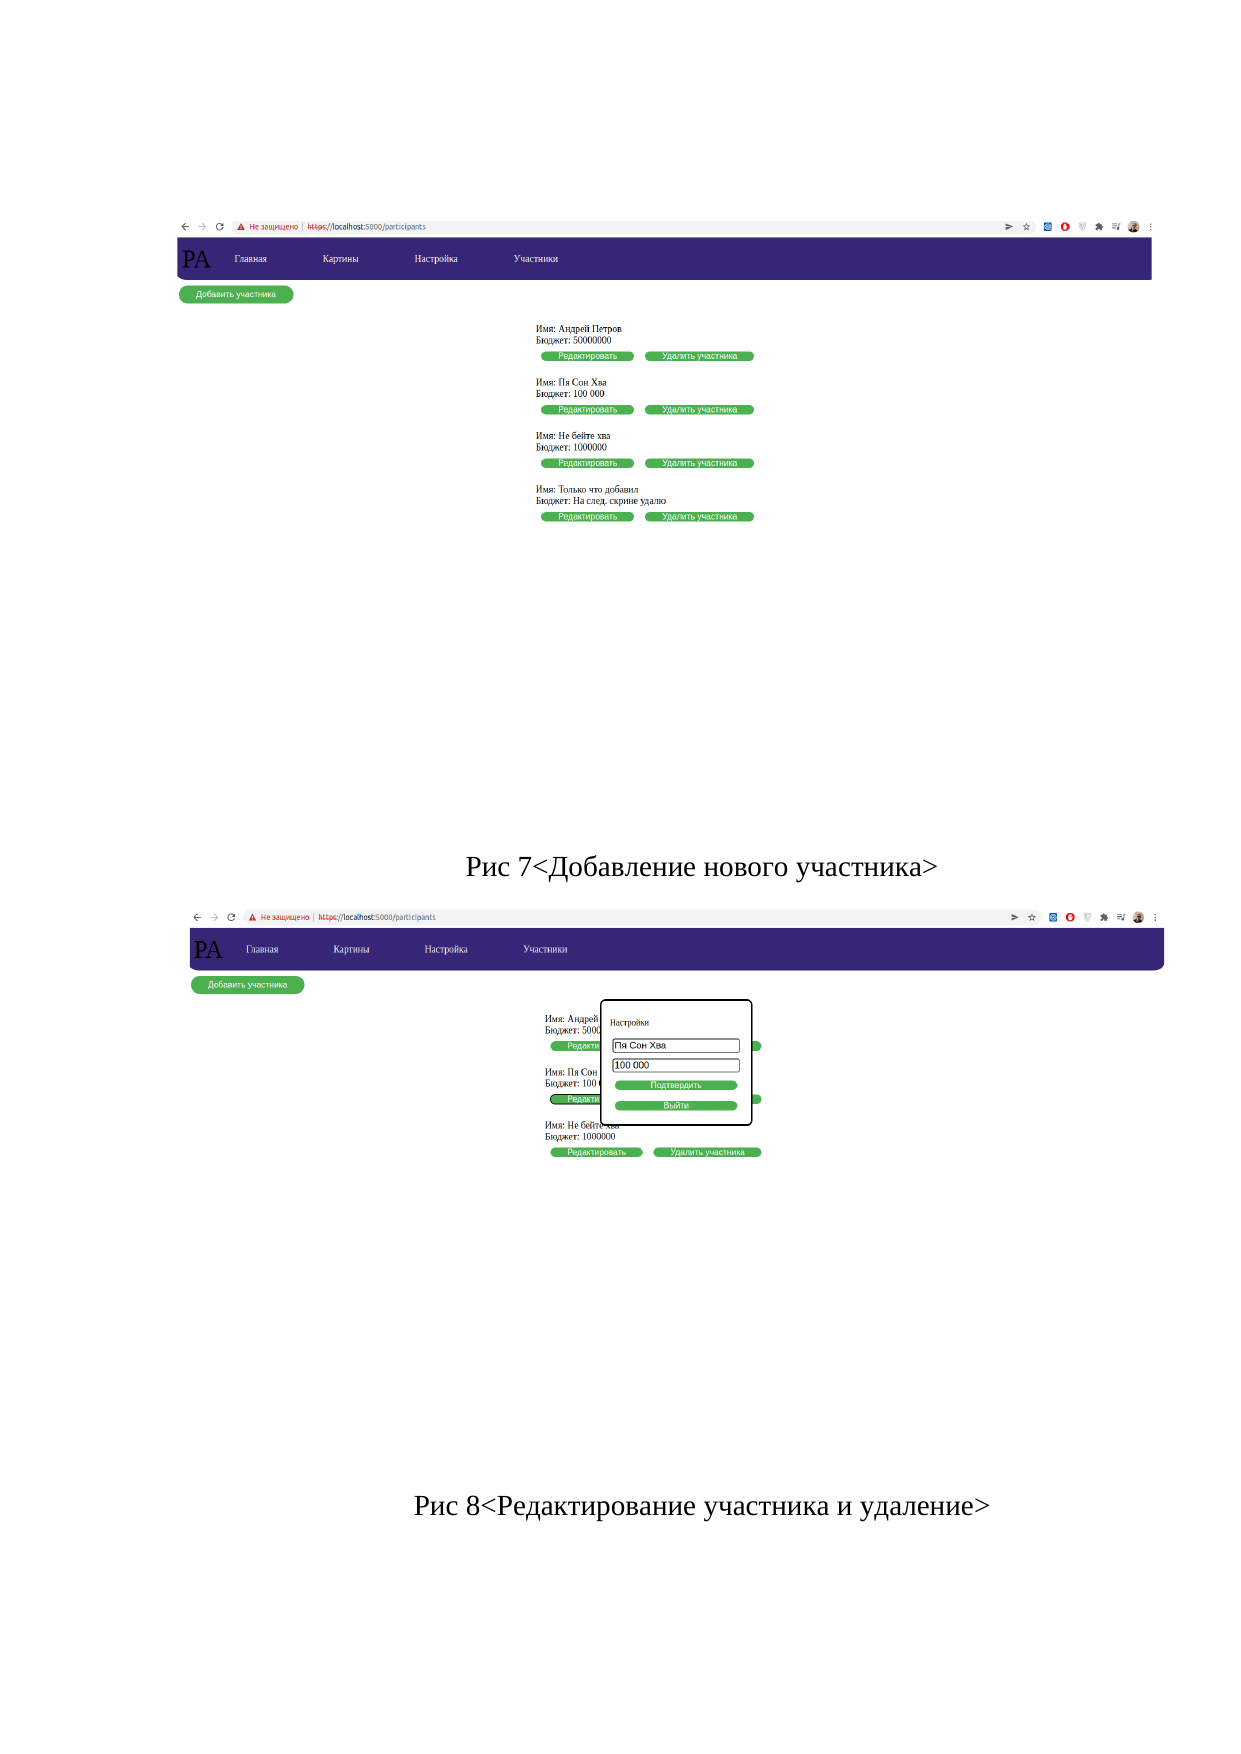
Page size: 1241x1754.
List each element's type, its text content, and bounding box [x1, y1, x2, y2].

text Рис 8<Редактирование участника и удаление> [177, 906, 1152, 1521]
text Рис 7<Добавление нового участника> [177, 849, 1152, 883]
picture [189, 908, 1165, 1449]
picture [177, 221, 1152, 754]
